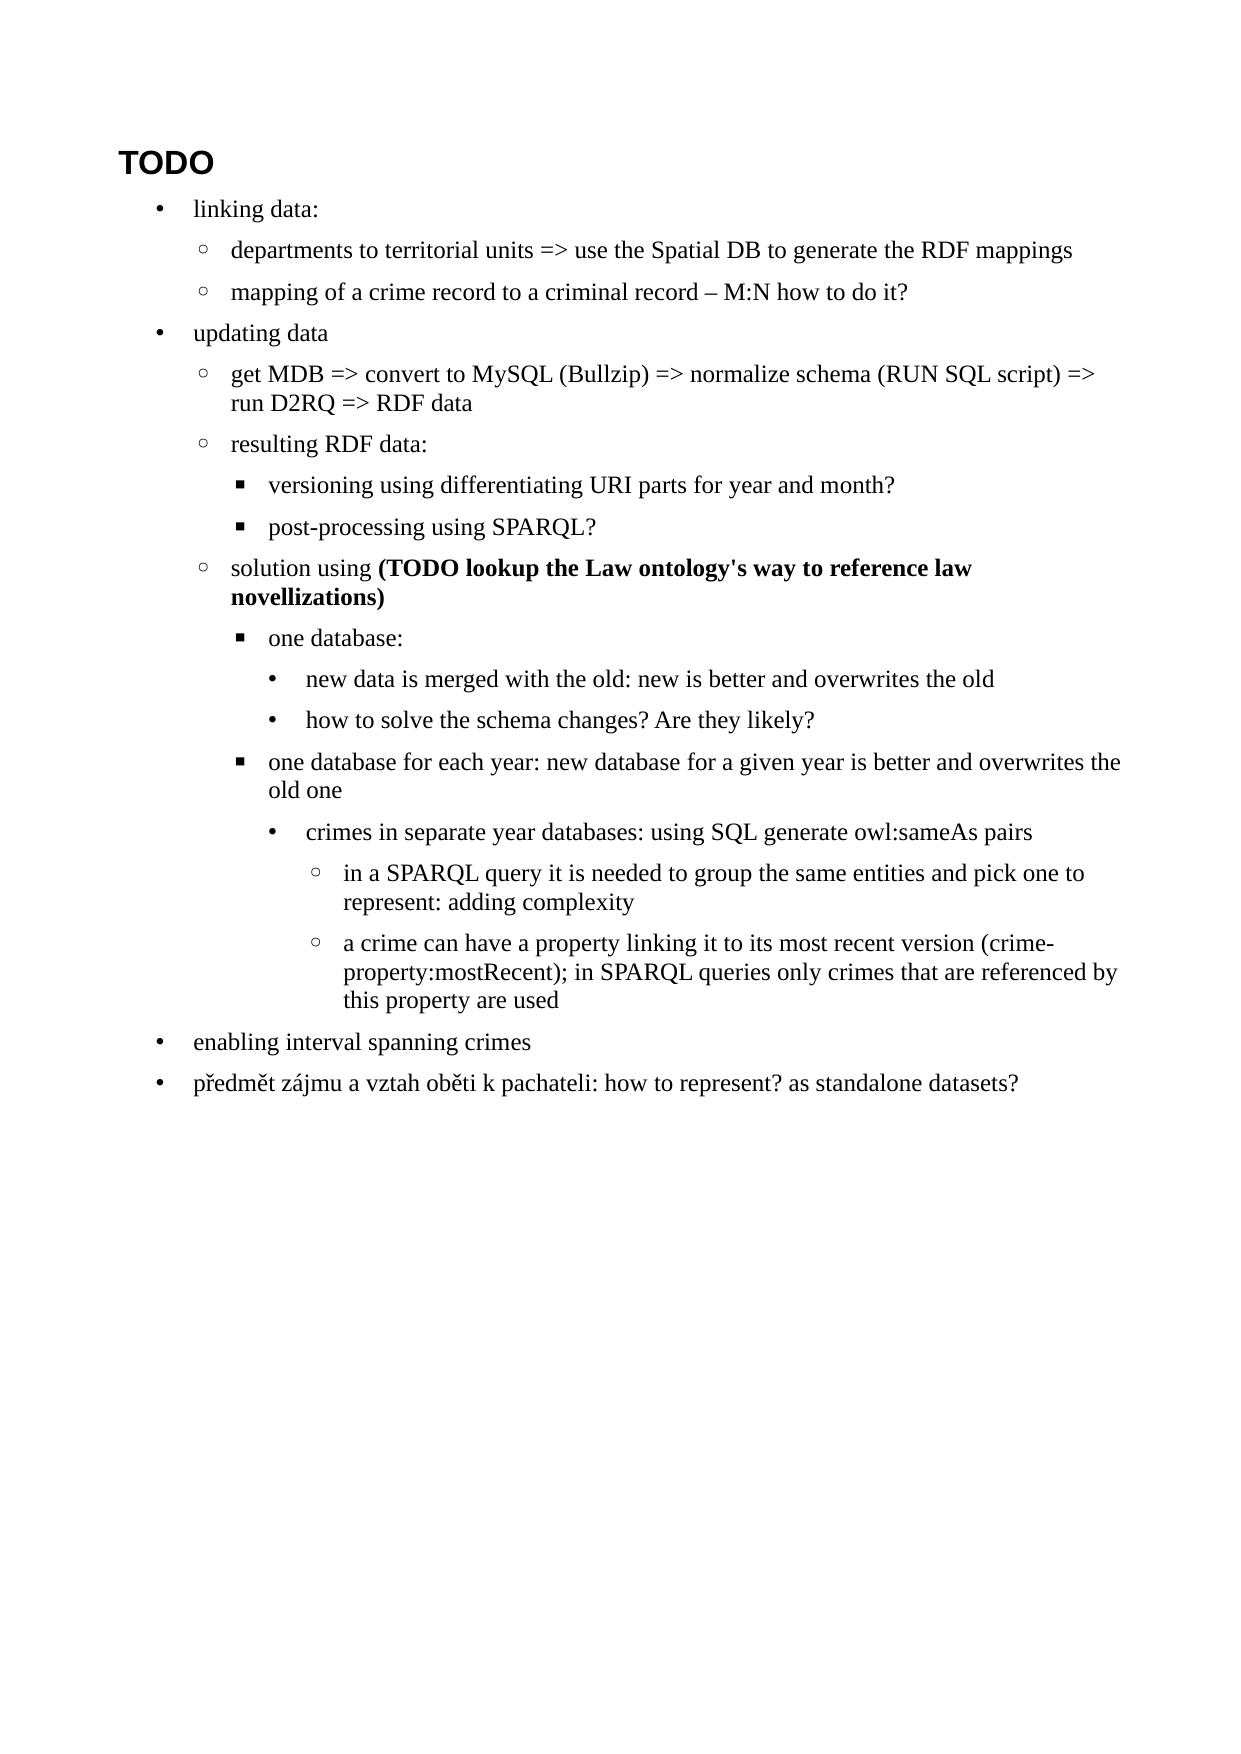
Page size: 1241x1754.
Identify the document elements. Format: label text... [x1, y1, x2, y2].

list one database for each year: new database for a given year is better and overwrites the old one [231, 747, 1122, 804]
list how to solve the schema changes? Are they likely? [268, 706, 1122, 734]
list post-processing using SPARQL? [231, 512, 1122, 541]
list mapping of a crime record to a criminal record – M:N how to do it? [193, 277, 1122, 306]
list get MDB => convert to MySQL (Bullzip) => normalize schema (RUN SQL script) => run D2RQ => RDF data [193, 359, 1122, 417]
list resulting RDF data: [193, 429, 1122, 458]
subtitle TODO [118, 143, 1122, 182]
list solution using (TODO lookup the Law ontology's way to reference law novellizations) [193, 553, 1122, 611]
list in a SPARQL query it is needed to group the same entities and pick one to represent: adding complexity [306, 858, 1122, 916]
list new data is merged with the old: new is better and overwrites the old [268, 664, 1122, 693]
list enabling interval spanning crimes [156, 1027, 1122, 1056]
list departments to territorial units => use the Spatial DB to generate the RDF mappings [193, 236, 1122, 264]
list versioning using differentiating URI parts for year and month? [231, 471, 1122, 499]
list one database: [231, 623, 1122, 652]
list a crime can have a property linking it to its most recent version (crime-property:mostRecent); in SPARQL queries only crimes that are referenced by this property are used [306, 928, 1122, 1014]
list crimes in separate year databases: using SQL generate owl:sameAs pairs [268, 817, 1122, 846]
list předmět zájmu a vztah oběti k pachateli: how to represent? as standalone datasets? [156, 1068, 1122, 1097]
list linking data: [156, 194, 1122, 223]
list updating data [156, 318, 1122, 347]
